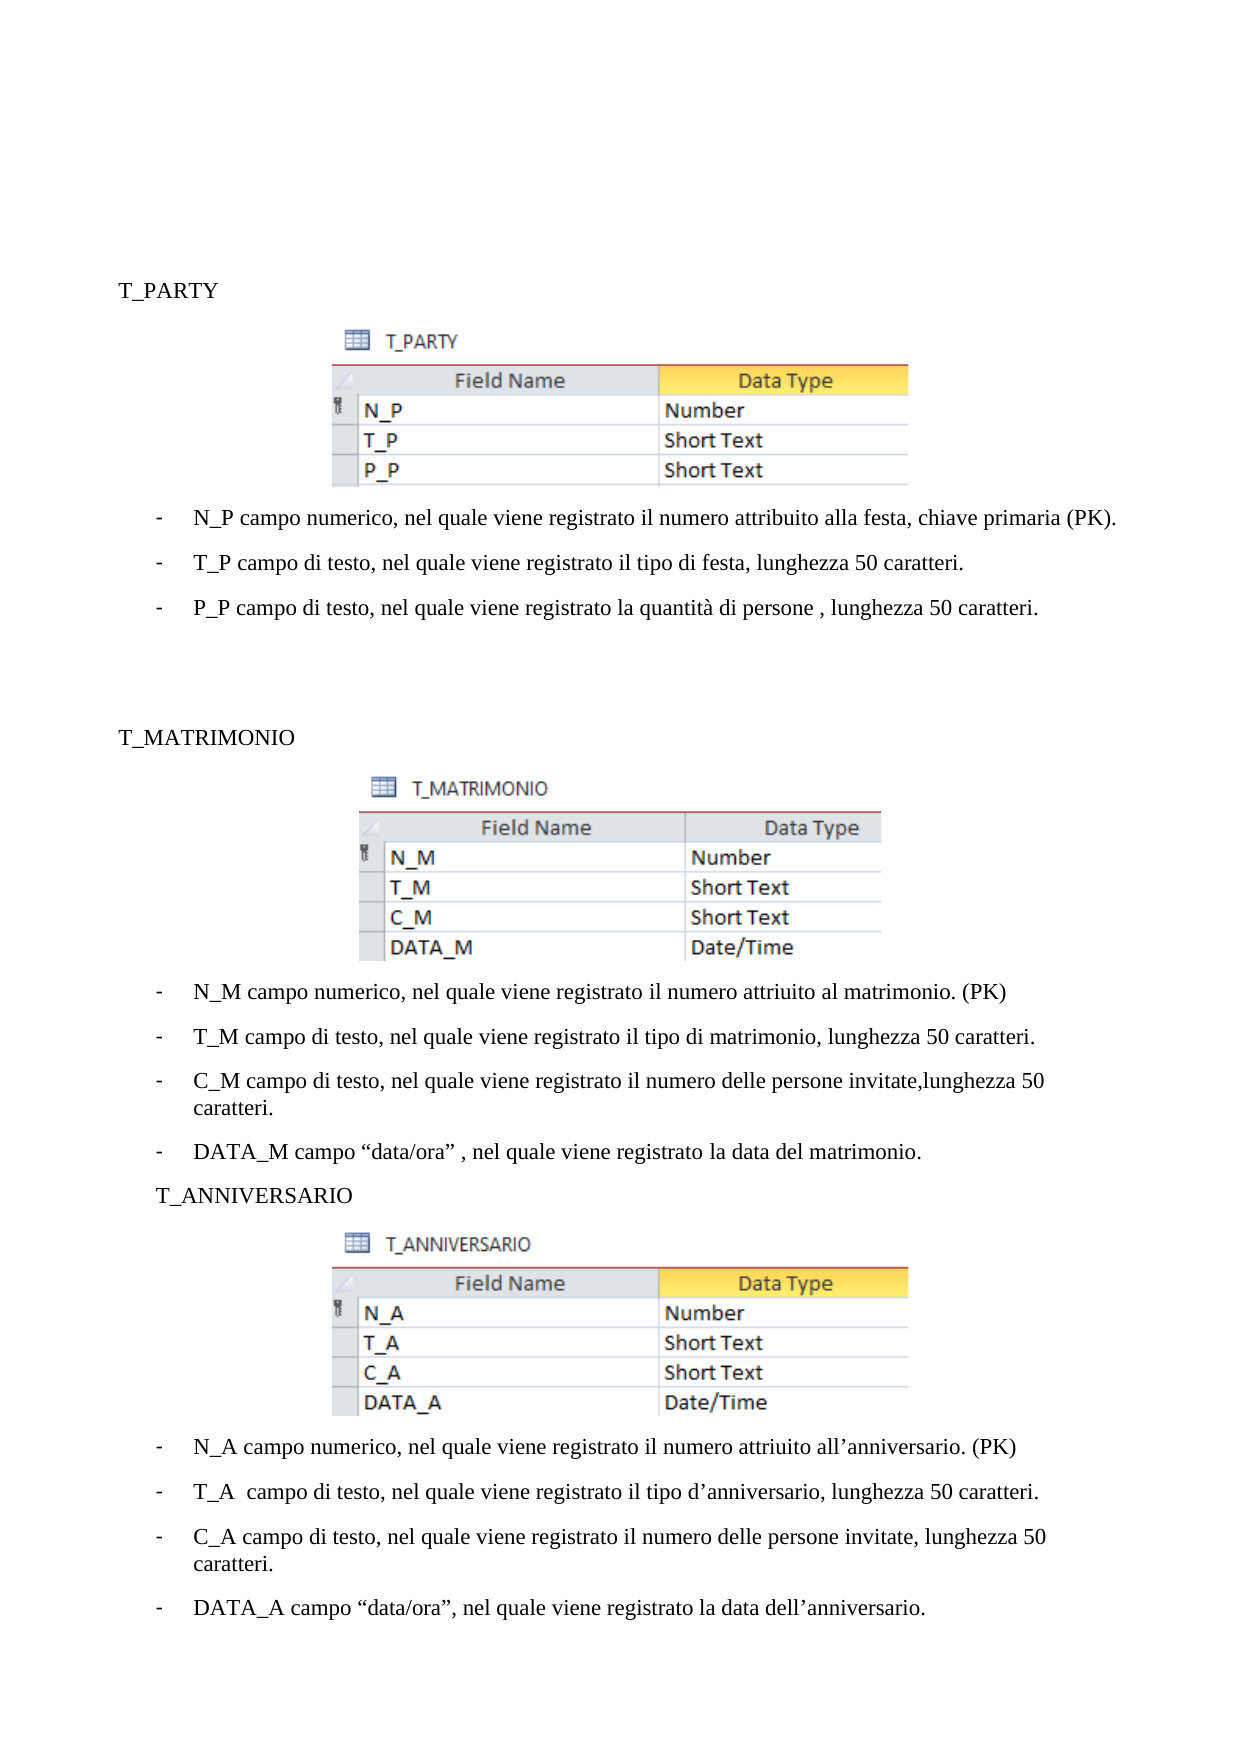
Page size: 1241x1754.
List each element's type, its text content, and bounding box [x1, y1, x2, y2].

list C_A campo di testo, nel quale viene registrato il numero delle persone invitate, lunghezza 50 caratteri. [156, 1522, 1122, 1576]
list N_A campo numerico, nel quale viene registrato il numero attriuito all’anniversario. (PK) [156, 1432, 1122, 1461]
list DATA_A campo “data/ora”, nel quale viene registrato la data dell’anniversario. [156, 1593, 1122, 1621]
list C_M campo di testo, nel quale viene registrato il numero delle persone invitate,lunghezza 50 caratteri. [156, 1066, 1122, 1121]
text T_PARTY [118, 277, 1122, 303]
list P_P campo di testo, nel quale viene registrato la quantità di persone , lunghezza 50 caratteri. [156, 593, 1122, 621]
list T_P campo di testo, nel quale viene registrato il tipo di festa, lunghezza 50 caratteri. [156, 548, 1122, 576]
list N_M campo numerico, nel quale viene registrato il numero attriuito al matrimonio. (PK) [156, 977, 1122, 1005]
list DATA_M campo “data/ora” , nel quale viene registrato la data del matrimonio. [156, 1137, 1122, 1166]
list N_P campo numerico, nel quale viene registrato il numero attribuito alla festa, chiave primaria (PK). [156, 503, 1122, 532]
list T_A campo di testo, nel quale viene registrato il tipo d’anniversario, lunghezza 50 caratteri. [156, 1477, 1122, 1505]
text T_MATRIMONIO [118, 724, 1122, 750]
list T_M campo di testo, nel quale viene registrato il tipo di matrimonio, lunghezza 50 caratteri. [156, 1022, 1122, 1050]
text T_ANNIVERSARIO [156, 1182, 1122, 1208]
